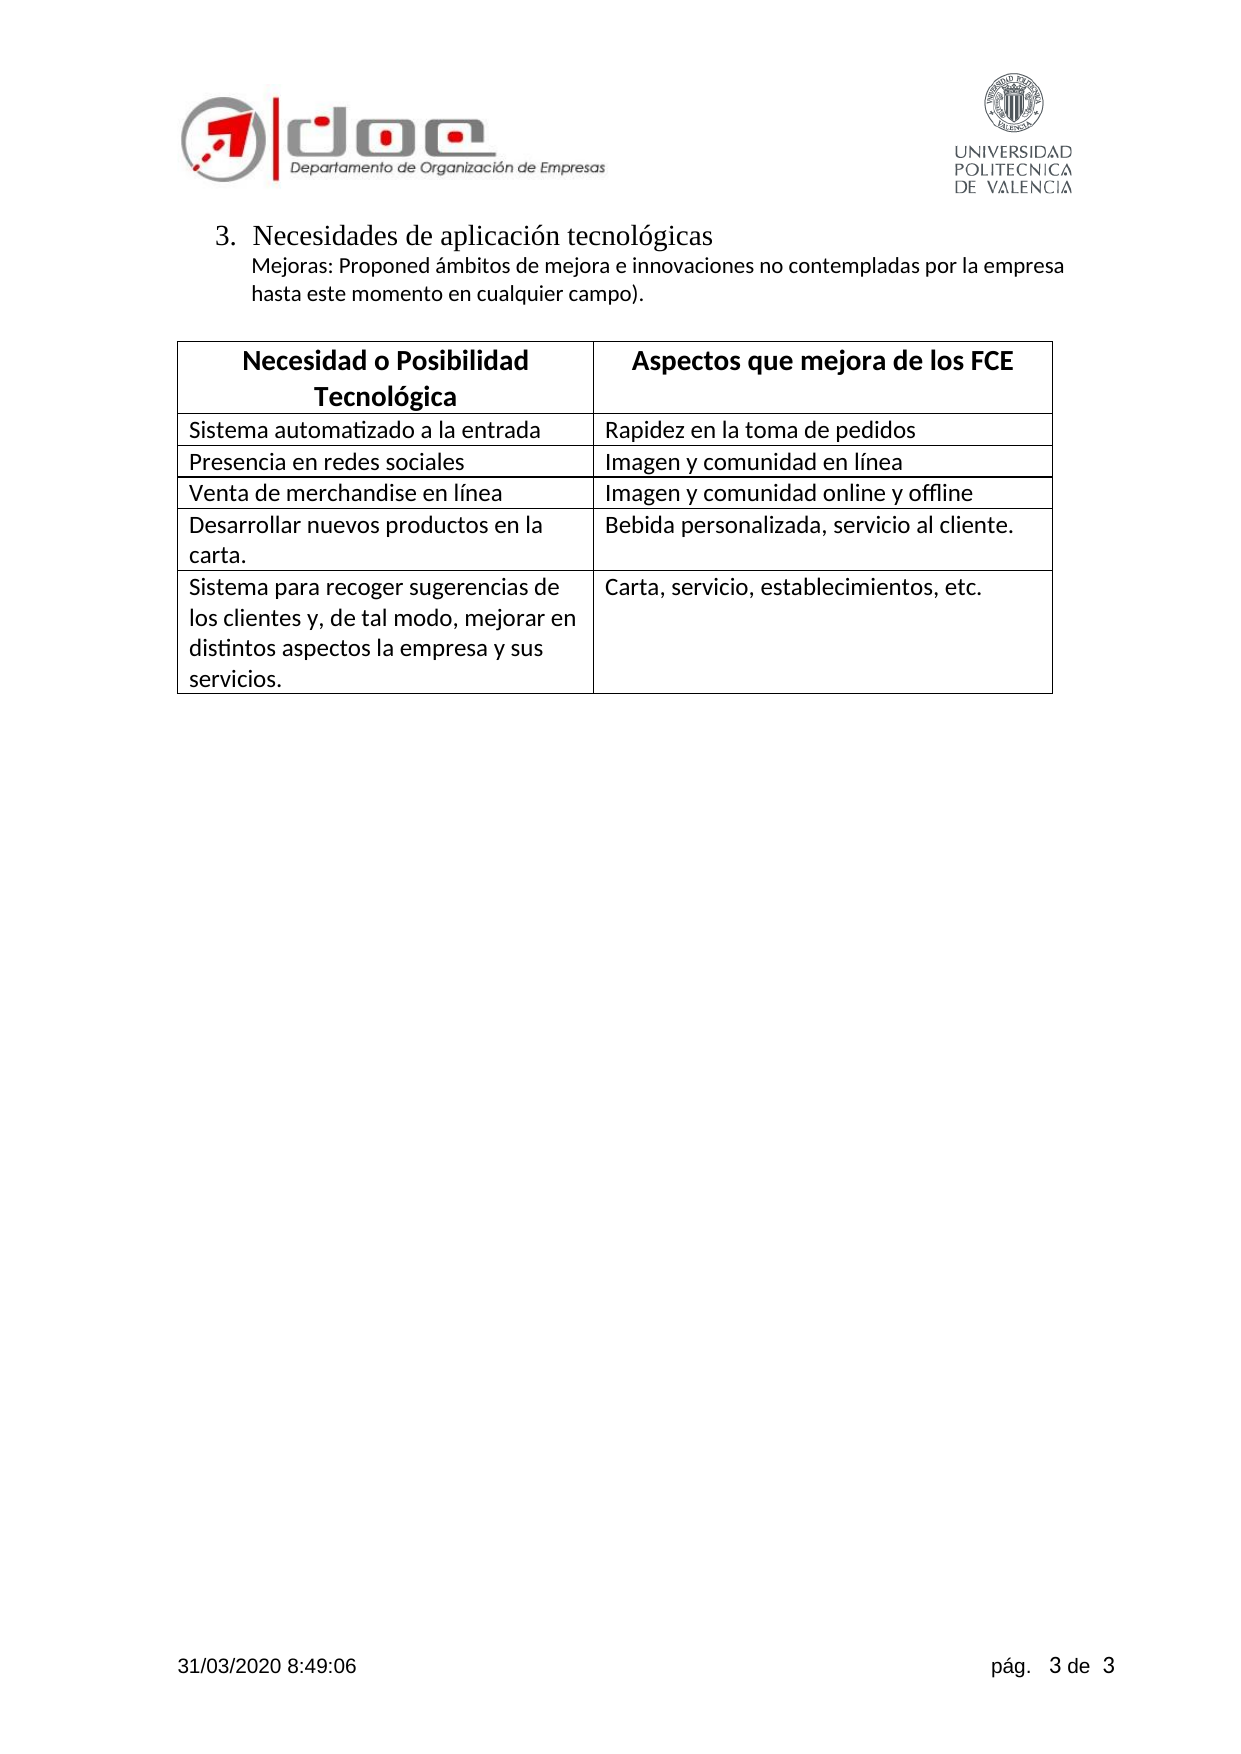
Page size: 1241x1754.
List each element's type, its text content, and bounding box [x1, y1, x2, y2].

table_cell Sistema automatizado a la entrada [178, 414, 593, 445]
text Mejoras: Proponed ámbitos de mejora e innovaciones no contempladas por la empresa hasta este momento en cualquier campo). [251, 251, 1106, 307]
picture [177, 84, 609, 194]
table_cell Carta, servicio, establecimientos, etc. [594, 571, 1052, 693]
picture [955, 73, 1072, 194]
table_cell Imagen y comunidad online y offline [594, 478, 1052, 508]
table_cell Bebida personalizada, servicio al cliente. [594, 509, 1052, 570]
table_cell Desarrollar nuevos productos en la carta. [178, 509, 593, 570]
table_header Aspectos que mejora de los FCE [594, 342, 1052, 413]
table_cell Sistema para recoger sugerencias de los clientes y, de tal modo, mejorar en distintos aspectos la empresa y sus servicios. [178, 571, 593, 693]
table_cell Rapidez en la toma de pedidos [594, 414, 1052, 445]
table_header Necesidad o Posibilidad Tecnológica [178, 342, 593, 413]
list Necesidades de aplicación tecnológicas [215, 218, 1106, 251]
table_cell Venta de merchandise en línea [178, 478, 593, 508]
table_cell Presencia en redes sociales [178, 446, 593, 476]
table_cell Imagen y comunidad en línea [594, 446, 1052, 476]
